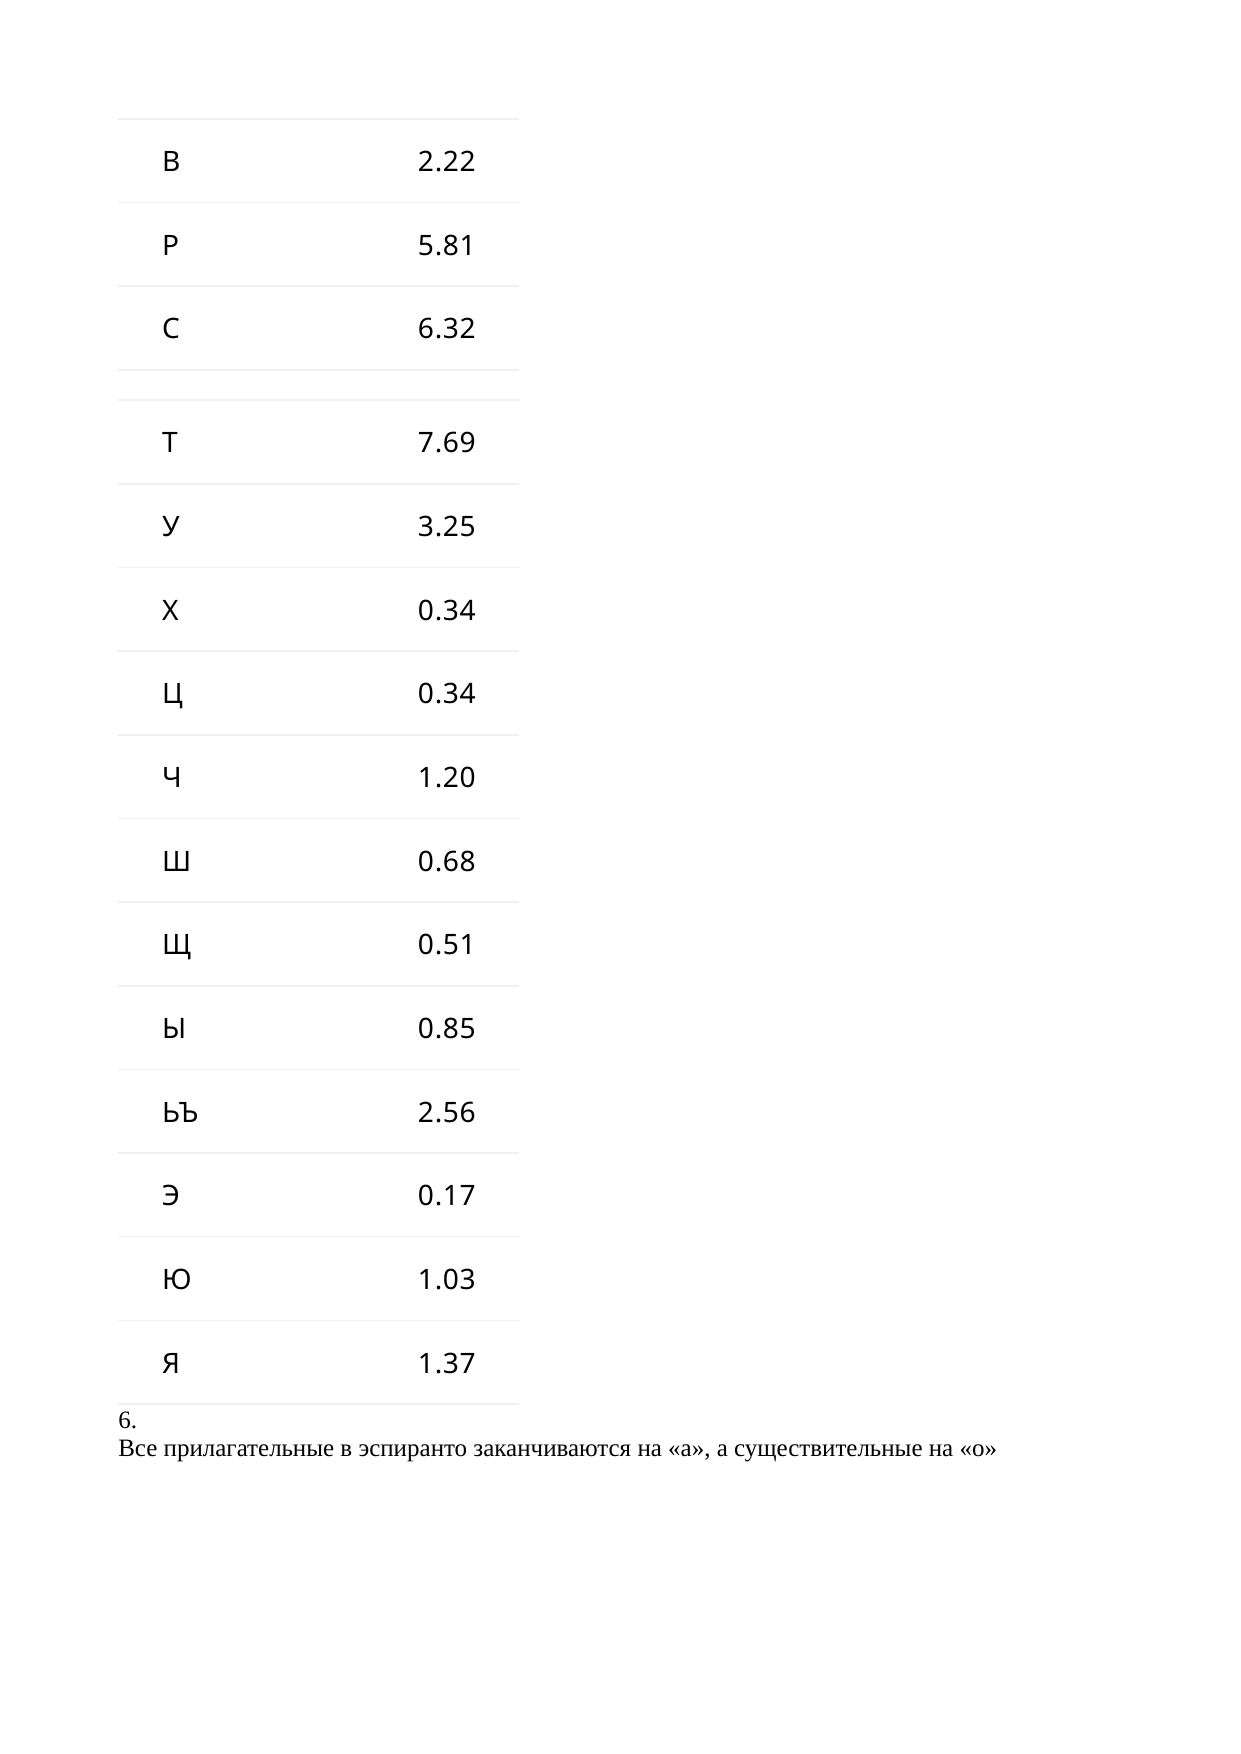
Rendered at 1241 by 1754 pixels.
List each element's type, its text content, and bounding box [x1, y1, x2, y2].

table_cell 0.34 [292, 568, 519, 650]
table_cell 5.81 [292, 203, 519, 285]
table_cell 0.34 [292, 652, 519, 734]
table_cell 1.20 [292, 736, 519, 818]
table_cell У [118, 485, 292, 567]
table_cell 1.37 [292, 1321, 519, 1403]
text Все прилагательные в эспиранто заканчиваются на «а», а существительные на «о» [118, 1433, 1122, 1462]
table_cell 0.68 [292, 819, 519, 901]
table_cell 6.32 [292, 287, 519, 369]
table_cell ЬЪ [118, 1070, 292, 1152]
table_cell 0.51 [292, 903, 519, 985]
table_cell Щ [118, 903, 292, 985]
table_cell 0.17 [292, 1154, 519, 1236]
table_cell Ц [118, 652, 292, 734]
table_cell Ы [118, 987, 292, 1068]
table_cell С [118, 287, 292, 369]
table_cell Ю [118, 1237, 292, 1319]
table_cell Х [118, 568, 292, 650]
table_cell 0.85 [292, 987, 519, 1068]
text 6. [118, 1405, 1122, 1433]
table_cell Ч [118, 736, 292, 818]
table_cell 2.56 [292, 1070, 519, 1152]
table_cell 3.25 [292, 485, 519, 567]
table_header В [118, 120, 292, 202]
table_header Т [118, 401, 292, 483]
table_cell Ш [118, 819, 292, 901]
table_cell Р [118, 203, 292, 285]
table_header 2.22 [292, 120, 519, 202]
table_header 7.69 [292, 401, 519, 483]
table_cell Я [118, 1321, 292, 1403]
table_cell 1.03 [292, 1237, 519, 1319]
table_cell Э [118, 1154, 292, 1236]
